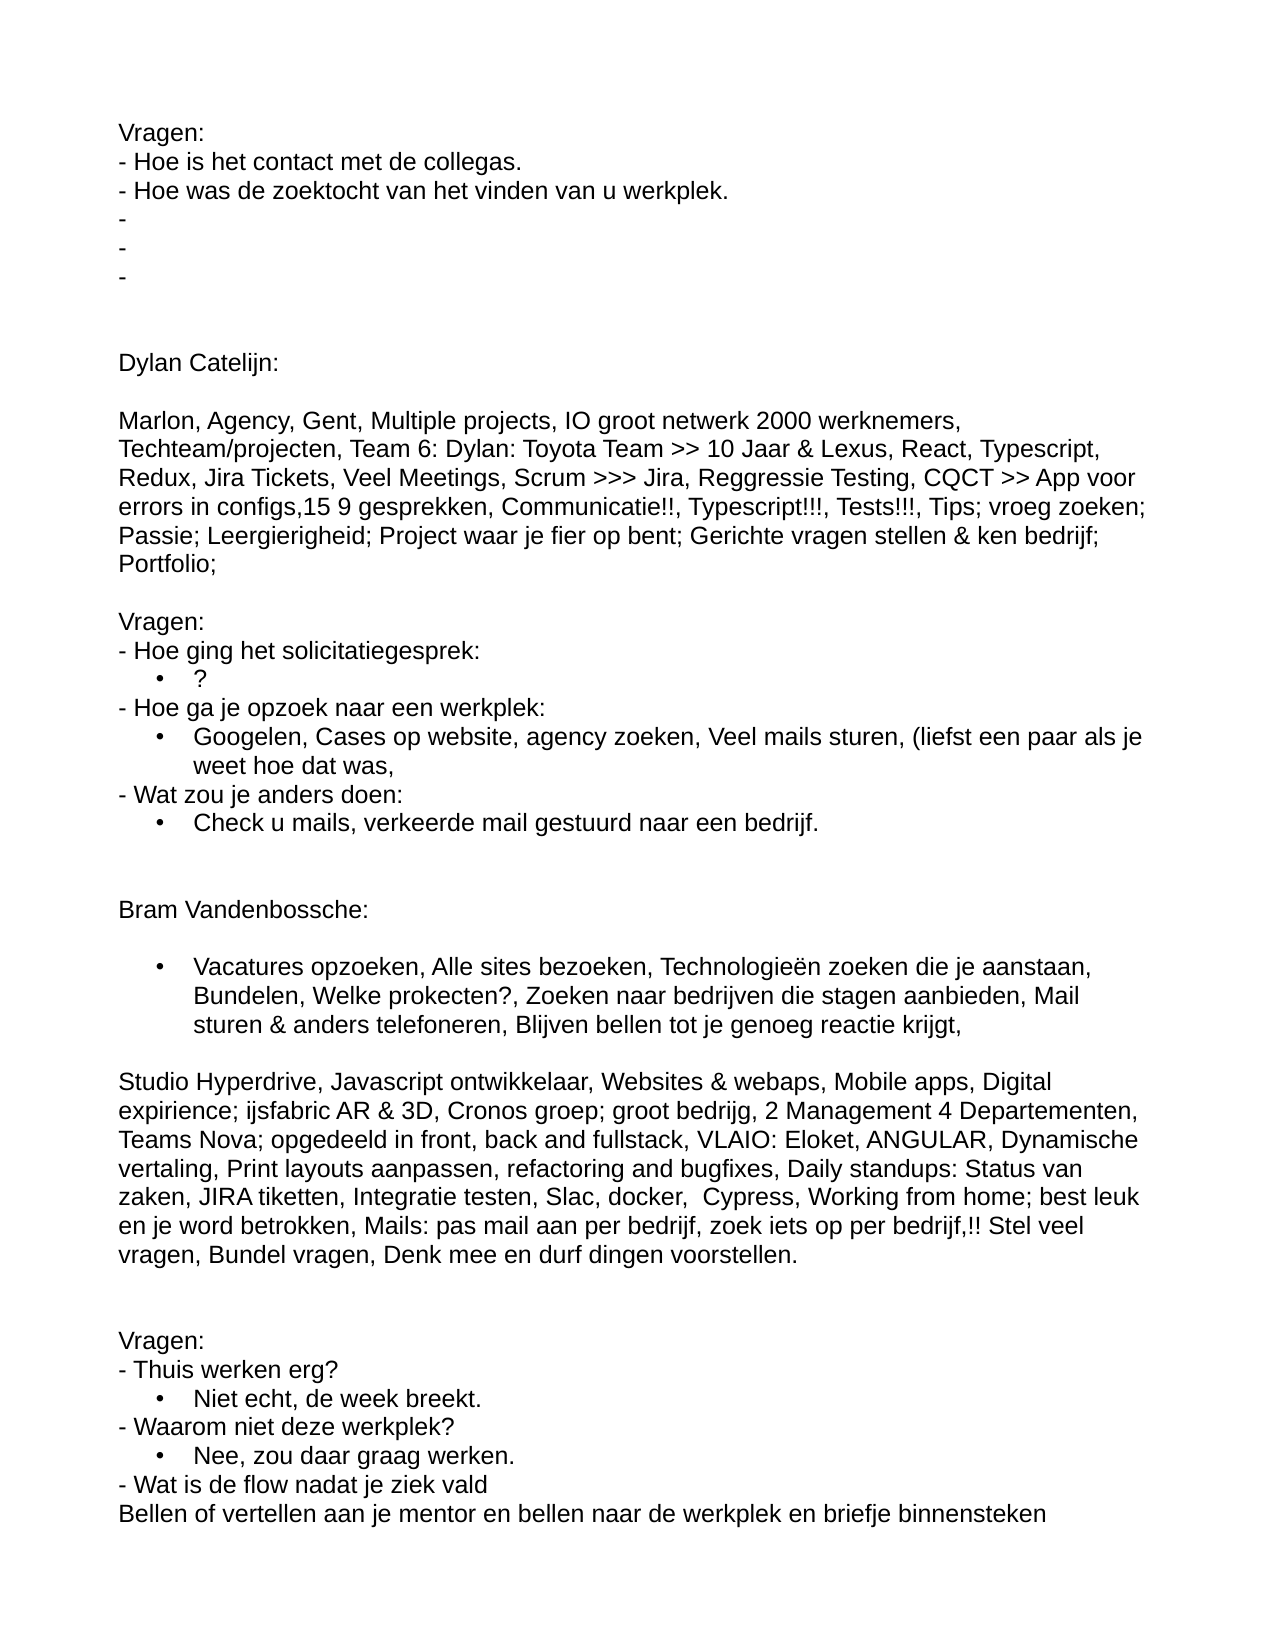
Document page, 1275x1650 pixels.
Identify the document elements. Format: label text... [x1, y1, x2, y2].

text - [118, 233, 1157, 262]
text Marlon, Agency, Gent, Multiple projects, IO groot netwerk 2000 werknemers, Techteam/projecten, Team 6: Dylan: Toyota Team >> 10 Jaar & Lexus, React, Typescript, Redux, Jira Tickets, Veel Meetings, Scrum >>> Jira, Reggressie Testing, CQCT >> App voor errors in configs,15 9 gesprekken, Communicatie!!, Typescript!!!, Tests!!!, Tips; vroeg zoeken; Passie; Leergierigheid; Project waar je fier op bent; Gerichte vragen stellen & ken bedrijf; Portfolio; [118, 406, 1157, 578]
list ? [156, 664, 1157, 693]
list Vacatures opzoeken, Alle sites bezoeken, Technologieën zoeken die je aanstaan, Bundelen, Welke prokecten?, Zoeken naar bedrijven die stagen aanbieden, Mail sturen & anders telefoneren, Blijven bellen tot je genoeg reactie krijgt, [156, 952, 1157, 1038]
list Niet echt, de week breekt. [156, 1383, 1157, 1412]
text - [118, 262, 1157, 291]
text Vragen: [118, 118, 1157, 147]
text - [118, 204, 1157, 233]
text Bram Vandenbossche: [118, 895, 1157, 923]
text - Hoe ging het solicitatiegesprek: [118, 636, 1157, 664]
text Vragen: [118, 1326, 1157, 1355]
text - Hoe was de zoektocht van het vinden van u werkplek. [118, 176, 1157, 204]
text - Wat zou je anders doen: [118, 779, 1157, 808]
text - Thuis werken erg? [118, 1355, 1157, 1383]
text - Hoe ga je opzoek naar een werkplek: [118, 693, 1157, 722]
text - Hoe is het contact met de collegas. [118, 147, 1157, 176]
text Studio Hyperdrive, Javascript ontwikkelaar, Websites & webaps, Mobile apps, Digital expirience; ijsfabric AR & 3D, Cronos groep; groot bedrijg, 2 Management 4 Departementen, Teams Nova; opgedeeld in front, back and fullstack, VLAIO: Eloket, ANGULAR, Dynamische vertaling, Print layouts aanpassen, refactoring and bugfixes, Daily standups: Status van zaken, JIRA tiketten, Integratie testen, Slac, docker, Cypress, Working from home; best leuk en je word betrokken, Mails: pas mail aan per bedrijf, zoek iets op per bedrijf,!! Stel veel vragen, Bundel vragen, Denk mee en durf dingen voorstellen. [118, 1067, 1157, 1268]
list Check u mails, verkeerde mail gestuurd naar een bedrijf. [156, 808, 1157, 837]
text Dylan Catelijn: [118, 348, 1157, 377]
text Vragen: [118, 607, 1157, 636]
list Nee, zou daar graag werken. [156, 1441, 1157, 1470]
list Googelen, Cases op website, agency zoeken, Veel mails sturen, (liefst een paar als je weet hoe dat was, [156, 722, 1157, 779]
text - Waarom niet deze werkplek? [118, 1412, 1157, 1441]
text - Wat is de flow nadat je ziek vald [118, 1470, 1157, 1499]
text Bellen of vertellen aan je mentor en bellen naar de werkplek en briefje binnensteken [118, 1499, 1157, 1527]
